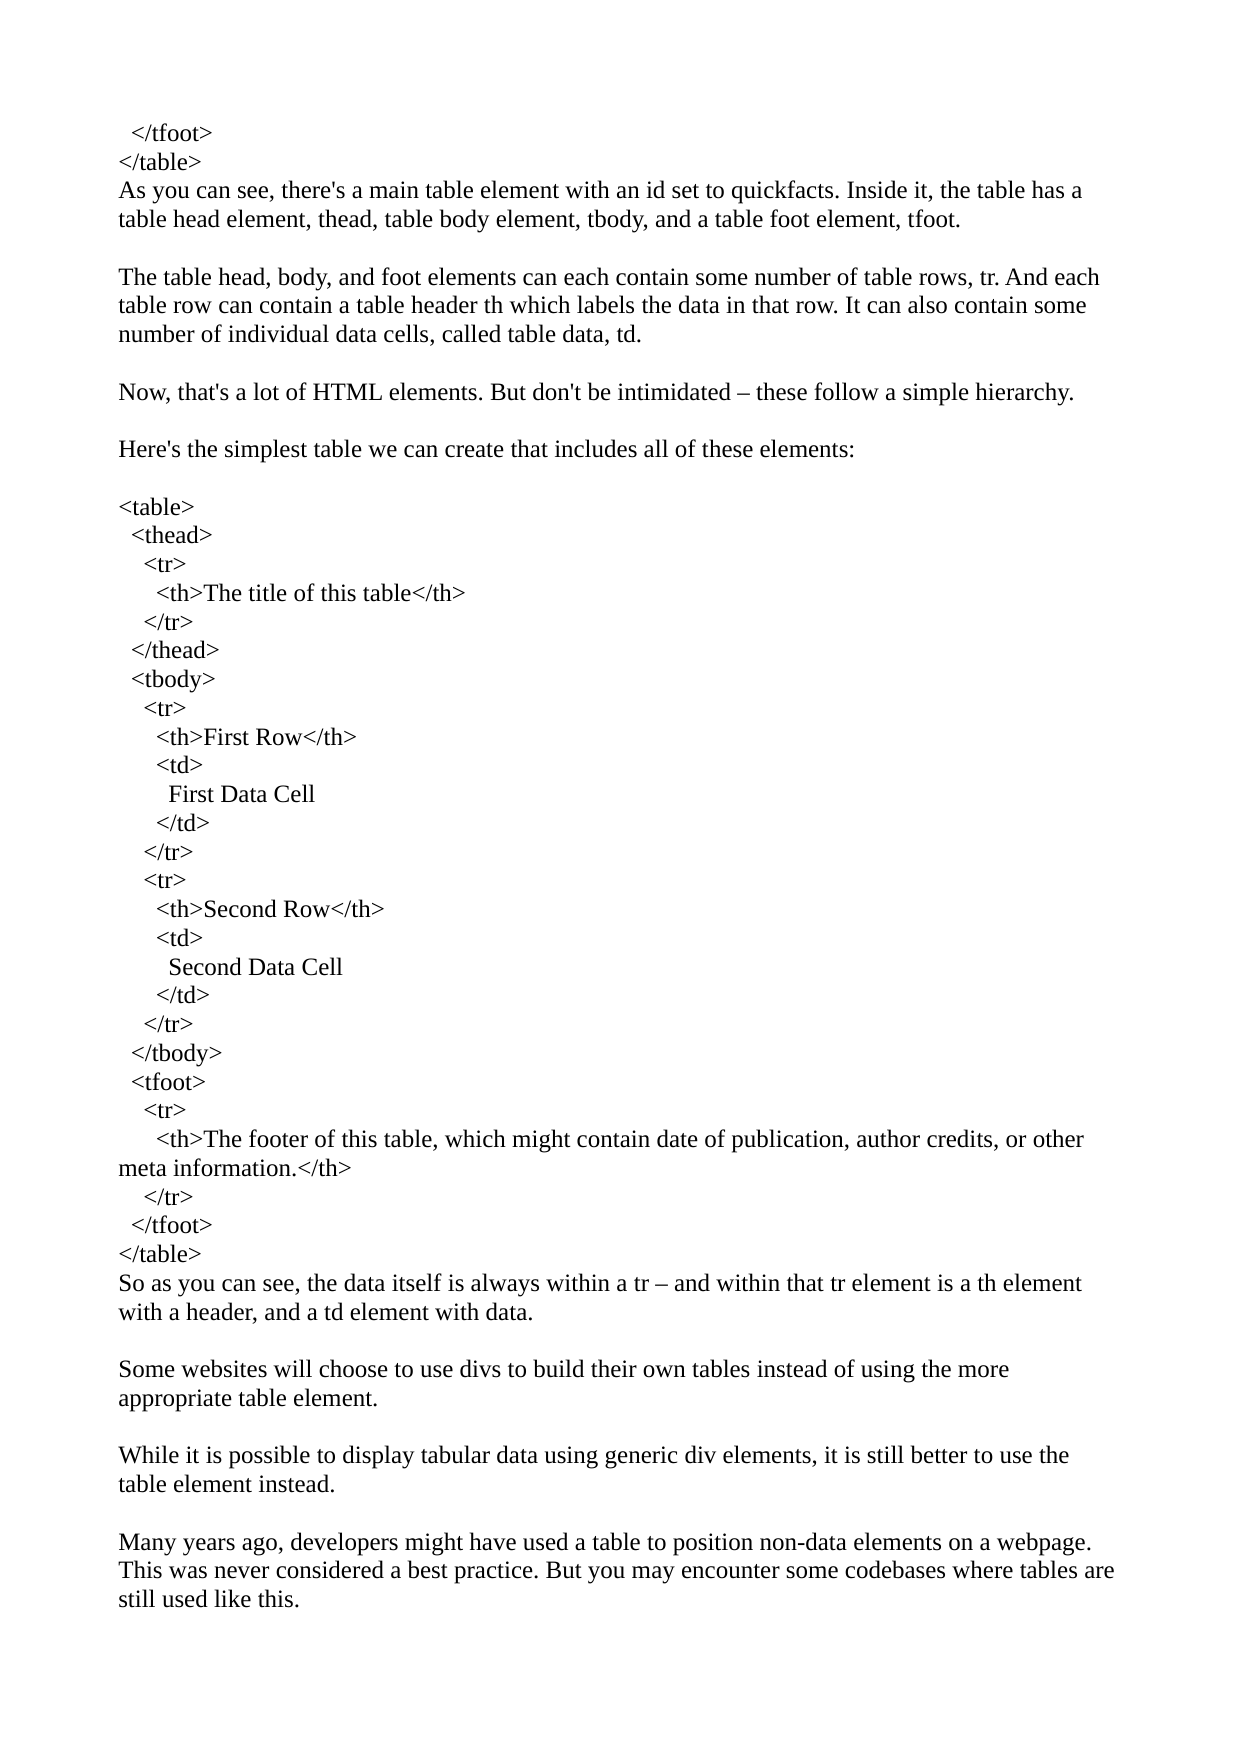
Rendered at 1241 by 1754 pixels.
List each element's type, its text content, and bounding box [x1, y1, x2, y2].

text As you can see, there's a main table element with an id set to quickfacts. Inside it, the table has a table head element, thead, table body element, tbody, and a table foot element, tfoot. [118, 176, 1122, 233]
text <tr> [118, 866, 1122, 894]
text <tbody> [118, 664, 1122, 693]
text The table head, body, and foot elements can each contain some number of table rows, tr. And each table row can contain a table header th which labels the data in that row. It can also contain some number of individual data cells, called table data, td. [118, 262, 1122, 348]
text While it is possible to display tabular data using generic div elements, it is still better to use the table element instead. [118, 1441, 1122, 1498]
text Second Data Cell [118, 952, 1122, 981]
text Many years ago, developers might have used a table to position non-data elements on a webpage. This was never considered a best practice. But you may encounter some codebases where tables are still used like this. [118, 1527, 1122, 1613]
text <tfoot> [118, 1067, 1122, 1096]
text <table> [118, 492, 1122, 521]
text <th>Second Row</th> [118, 894, 1122, 923]
text <tr> [118, 693, 1122, 722]
text </tfoot> [118, 118, 1122, 147]
text <td> [118, 751, 1122, 779]
text </tr> [118, 1009, 1122, 1038]
text Some websites will choose to use divs to build their own tables instead of using the more appropriate table element. [118, 1354, 1122, 1412]
text </td> [118, 808, 1122, 837]
text So as you can see, the data itself is always within a tr – and within that tr element is a th element with a header, and a td element with data. [118, 1268, 1122, 1326]
text First Data Cell [118, 779, 1122, 808]
text <td> [118, 923, 1122, 952]
text <tr> [118, 1096, 1122, 1124]
text </table> [118, 1239, 1122, 1268]
text Now, that's a lot of HTML elements. But don't be intimidated – these follow a simple hierarchy. [118, 377, 1122, 406]
text <thead> [118, 521, 1122, 549]
text </tr> [118, 1182, 1122, 1211]
text </tfoot> [118, 1211, 1122, 1239]
text <th>The title of this table</th> [118, 578, 1122, 607]
text <th>The footer of this table, which might contain date of publication, author credits, or other meta information.</th> [118, 1124, 1122, 1182]
text <tr> [118, 549, 1122, 578]
text </thead> [118, 636, 1122, 664]
text Here's the simplest table we can create that includes all of these elements: [118, 434, 1122, 463]
text </tr> [118, 607, 1122, 636]
text </tbody> [118, 1038, 1122, 1067]
text <th>First Row</th> [118, 722, 1122, 751]
text </td> [118, 981, 1122, 1009]
text </tr> [118, 837, 1122, 866]
text </table> [118, 147, 1122, 176]
